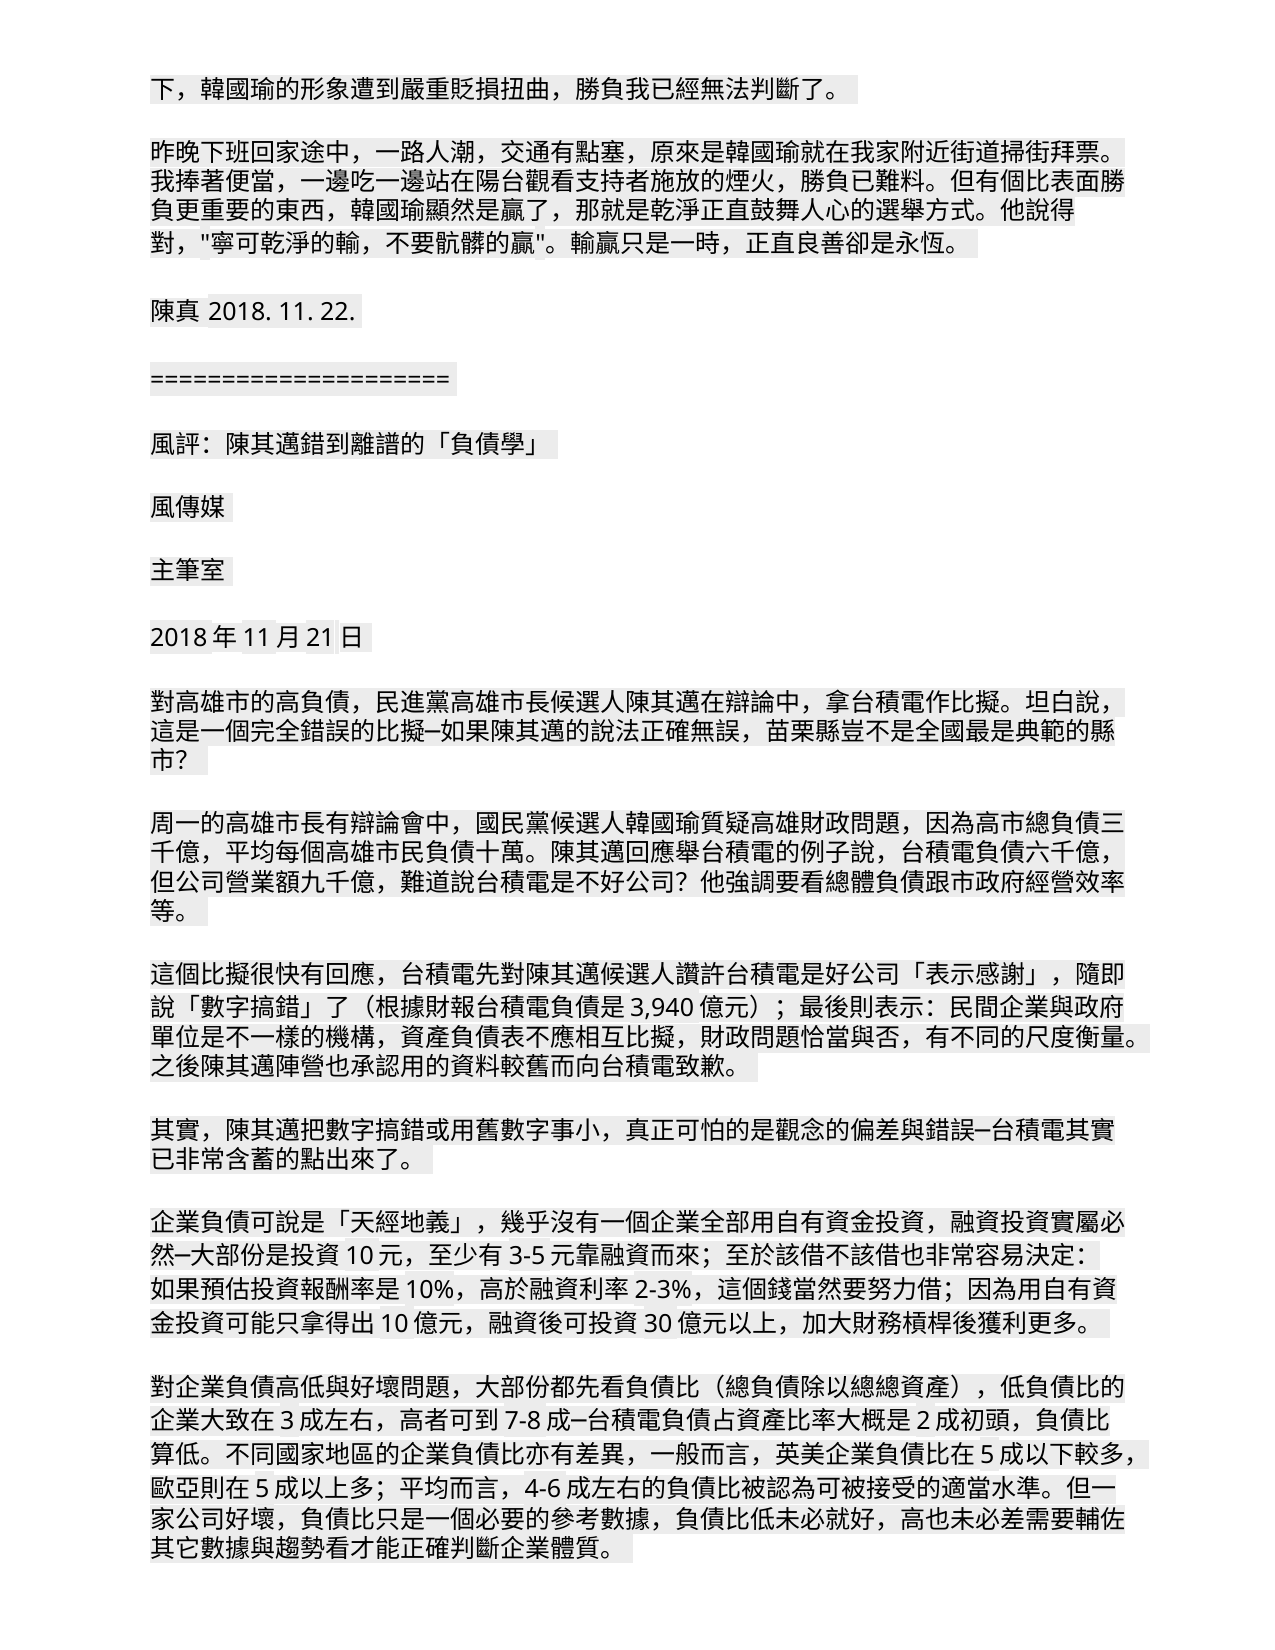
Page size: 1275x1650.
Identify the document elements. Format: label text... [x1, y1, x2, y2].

text 民間公司就算自己有一堆錢，還是會向銀行貸款，因為預期投資效益往往遠超過貸款之利息，藉著放大槓桿，獲利更大。但是，政府機構就跟卡債族一樣，借錢是因為錢不夠用，而且，往往借了就是借了，不會因此產生收益，債台於是逐漸高築，直到破產，還不起債務。 像這麼簡單的一個觀念，說不定連國中生小學生都懂，這些整天在金錢世界打滾、動輒億來億去的政客會不懂嗎？當然不可能。GM先生不是不懂，而是睜眼說瞎話。政客往往有一種心態，認為選民智商很低，很容易騙，因此，即便再荒唐的鳥話，他們通常也都能輕易說出口。 光憑這樣一種離譜的類比(把無錢可用甚至瀕臨破產的高雄市政府比擬為賺爆了的台積電)，就應該打零分。倘若GM先生不是蓄意說謊，那就更離譜了，那等於說他竟然蠢到連這樣一個簡單的財政道理都不懂，竟然以為債務越高越好。這樣的水平，就算擔任一般職員的能力也都完全不及格；萬一當起市長，豈不是一場大災難？ 至於人渣黨的種種附隨組織與媒體，當然也不可能不懂這個簡單的財政道理，但他們卻故意裝蒜，反倒還硬是瞎捧GM，並且故意在一些毫無意義的枝節上醜化韓國瑜，例如什麼高雄人均碳排放量不是世界人均的9倍，而是4-5倍。真的是有夠無聊且低能。若真要這樣計較，那也不是4到5倍，而是4.5到6.5倍。重點是，會有人這樣理解數據嗎？故意煞有介事地夾纏這些毫無意義的歪理，以便醜化對手的能力，真是有夠低級。 不過，道理雖然簡單，但我其實對人們的智商也毫無信心。離譜的謊言通常還是會奏效。原本看好韓國瑜將勝出，但在各界(包括吳敦義等 "自己人")的聯手夾攻與種種造假抹黑底下，韓國瑜的形象遭到嚴重貶損扭曲，勝負我已經無法判斷了。 昨晚下班回家途中，一路人潮，交通有點塞，原來是韓國瑜就在我家附近街道掃街拜票。我捧著便當，一邊吃一邊站在陽台觀看支持者施放的煙火，勝負已難料。但有個比表面勝負更重要的東西，韓國瑜顯然是贏了，那就是乾淨正直鼓舞人心的選舉方式。他說得對，"寧可乾淨的輸，不要骯髒的贏"。輸贏只是一時，正直良善卻是永恆。 陳真 2018. 11. 22. ===================== 風評：陳其邁錯到離譜的「負債學」 風傳媒 主筆室 2018年11月21日 對高雄市的高負債，民進黨高雄市長候選人陳其邁在辯論中，拿台積電作比擬。坦白說，這是一個完全錯誤的比擬─如果陳其邁的說法正確無誤，苗栗縣豈不是全國最是典範的縣市？ 周一的高雄市長有辯論會中，國民黨候選人韓國瑜質疑高雄財政問題，因為高市總負債三千億，平均每個高雄市民負債十萬。陳其邁回應舉台積電的例子說，台積電負債六千億，但公司營業額九千億，難道說台積電是不好公司？他強調要看總體負債跟市政府經營效率等。 這個比擬很快有回應，台積電先對陳其邁候選人讚許台積電是好公司「表示感謝」，隨即說「數字搞錯」了（根據財報台積電負債是3,940億元）；最後則表示：民間企業與政府單位是不一樣的機構，資產負債表不應相互比擬，財政問題恰當與否，有不同的尺度衡量。之後陳其邁陣營也承認用的資料較舊而向台積電致歉。 其實，陳其邁把數字搞錯或用舊數字事小，真正可怕的是觀念的偏差與錯誤─台積電其實已非常含蓄的點出來了。 企業負債可說是「天經地義」，幾乎沒有一個企業全部用自有資金投資，融資投資實屬必然─大部份是投資10元，至少有3-5元靠融資而來；至於該借不該借也非常容易決定：如果預估投資報酬率是10%，高於融資利率2-3%，這個錢當然要努力借；因為用自有資金投資可能只拿得出10億元，融資後可投資30億元以上，加大財務槓桿後獲利更多。 對企業負債高低與好壞問題，大部份都先看負債比（總負債除以總總資產），低負債比的企業大致在3成左右，高者可到7-8成─台積電負債占資產比率大概是2成初頭，負債比算低。不同國家地區的企業負債比亦有差異，一般而言，英美企業負債比在5成以下較多，歐亞則在5成以上多；平均而言，4-6成左右的負債比被認為可被接受的適當水準。但一家公司好壞，負債比只是一個必要的參考數據，負債比低未必就好，高也未必差需要輔佐其它數據與趨勢看才能正確判斷企業體質。 相較企業「借錢就是為了賺錢」，只要獲利高於融資成本、現金流無問題，借錢可以「多多益善」的性質，政府借貸舉債卻是全然的另一回事。政府借錢來可能用作經常門的消費支出，花掉就沒有了，只剩下永恆的債務伴隨政府。屬於經常門的消費支出其實占政府支出的大部份─政府的人事經費、行政管理成本，當然是消費支出，即使號稱「投資」的所謂的國防投資、教育投資、公共衛生投資等，也不是真正的投資，因為它無法產生收益、形成資產，全部都算消費支出─花5000億買戰機、飛彈，也許非常必要，為全國提供國防保護這項「消費需求」，但不會產生任何收益，也不會提升生產力。 但政府舉債也可能用作基礎建設投資，一般對政府舉債投資採較「寬容」的態度，因為假設其有助整體生產力的提升、對經濟有幫助，因此最終會回饋到稅收的增加上。這之間的差別，就是德國財政學者普林茲所稱的「好債與壞債」；不過，即使是用作投資的支出，其中亦充斥著低效益、肉桶型的計劃，台灣的蚊子館、中國各地方政府充斥的「面子工程」、日本「沒有盡頭的道路」，都是其中顯赫的案例。 因為天下烏鴉一般黑，所有政府、執政者都有花國庫錢、收買人心的傾向與誘因，每個國家沒有例外的就是消費支出持續增加且占比日高，如歐洲國家的政府支出，平均而言已是4成用來養龐大的官僚，4成用作社福，用於投資的比例大概只有5%不到。 結果是支出越來越多、赤字持續高升、官僚也日益肥大但經濟卻越來越差，最後就是國家財政垮台，最著名的當然是幾年前搞到出現主權債信危機的「歐豬五國」，其中的希臘「堪為典範」，政府花錢在公務員身上毫不手軟─年滿50歲可退休領95%的薪資、公務員父母過世子女可續領其退休金、公務員熟悉外語有津貼拿，連準時上班都有獎金。 就因為政府與企業有本質上的差異，花錢的動機全然不同，花錢後的效益也是企業容易評估（看獲利）而政府難以估算，也因此，最傳統的觀念上就是要求政府預算要作到「預算平衡」（就是指量入為出、收支平衡別舉債），這跟企業就是要舉債投資賺錢是在全然不同的世界。即使現實上不可能要執政者作到不舉債，但為求節制，許多國家乾脆就對政府每年舉債占預算比例、累計債務餘額與GDP比例等數字明訂限制，如加入歐元區的國家都受馬斯垂克條約對政府債務與赤字限制的規範。 因此，陳其邁談民進黨執政讓高市負債增加，可以強調負債是為投資、而投資項目則有明顯效益等等，看看是否能說服市民；但拉來台積電作比擬，就是犯下錯誤類比之錯，更顯示其對政府財政與負債的理解與觀念有問題，因為兩者根本無法亦不該類比。 政府舉債、負債絕對不能被合理化或甚至視為「美德」，否則，那個卸任後讓苗栗縣幾乎破產的前縣長劉政鴻，豈不成為縣市長典範了？他卸任時留下600多億元債務，縣府員工薪資幾乎發不出；他的花錢方式包括：101 年國慶日時為縣民連放 27 天煙火、燒掉 3.7 億，砸5.2 億舉辦台灣燈會時，還有免費聽到飽的三大男高音也花了 2.2 億，還有許多缺乏收益與效益的開發案。（推薦閱讀：陳其邁指台積電負債6000億 台積電說話了） 下次陳其邁要再談高雄負債高時，請別再拿民間企業比擬，這種想法觀念有「向苗栗看齊」的風險，並記得台積電這次含蓄的教導：民間企業與政府單位是不一樣的機構，資產負債表不應相互比擬，財政問題恰當與否，有不同的尺度衡量。至於藍委說陳其邁導致台積電股價開盤下跌，就更是鬼扯、外行到極點，完全不知道美股、蘋果發生了什麼事，不值一評。 [150, 75, 1125, 1563]
